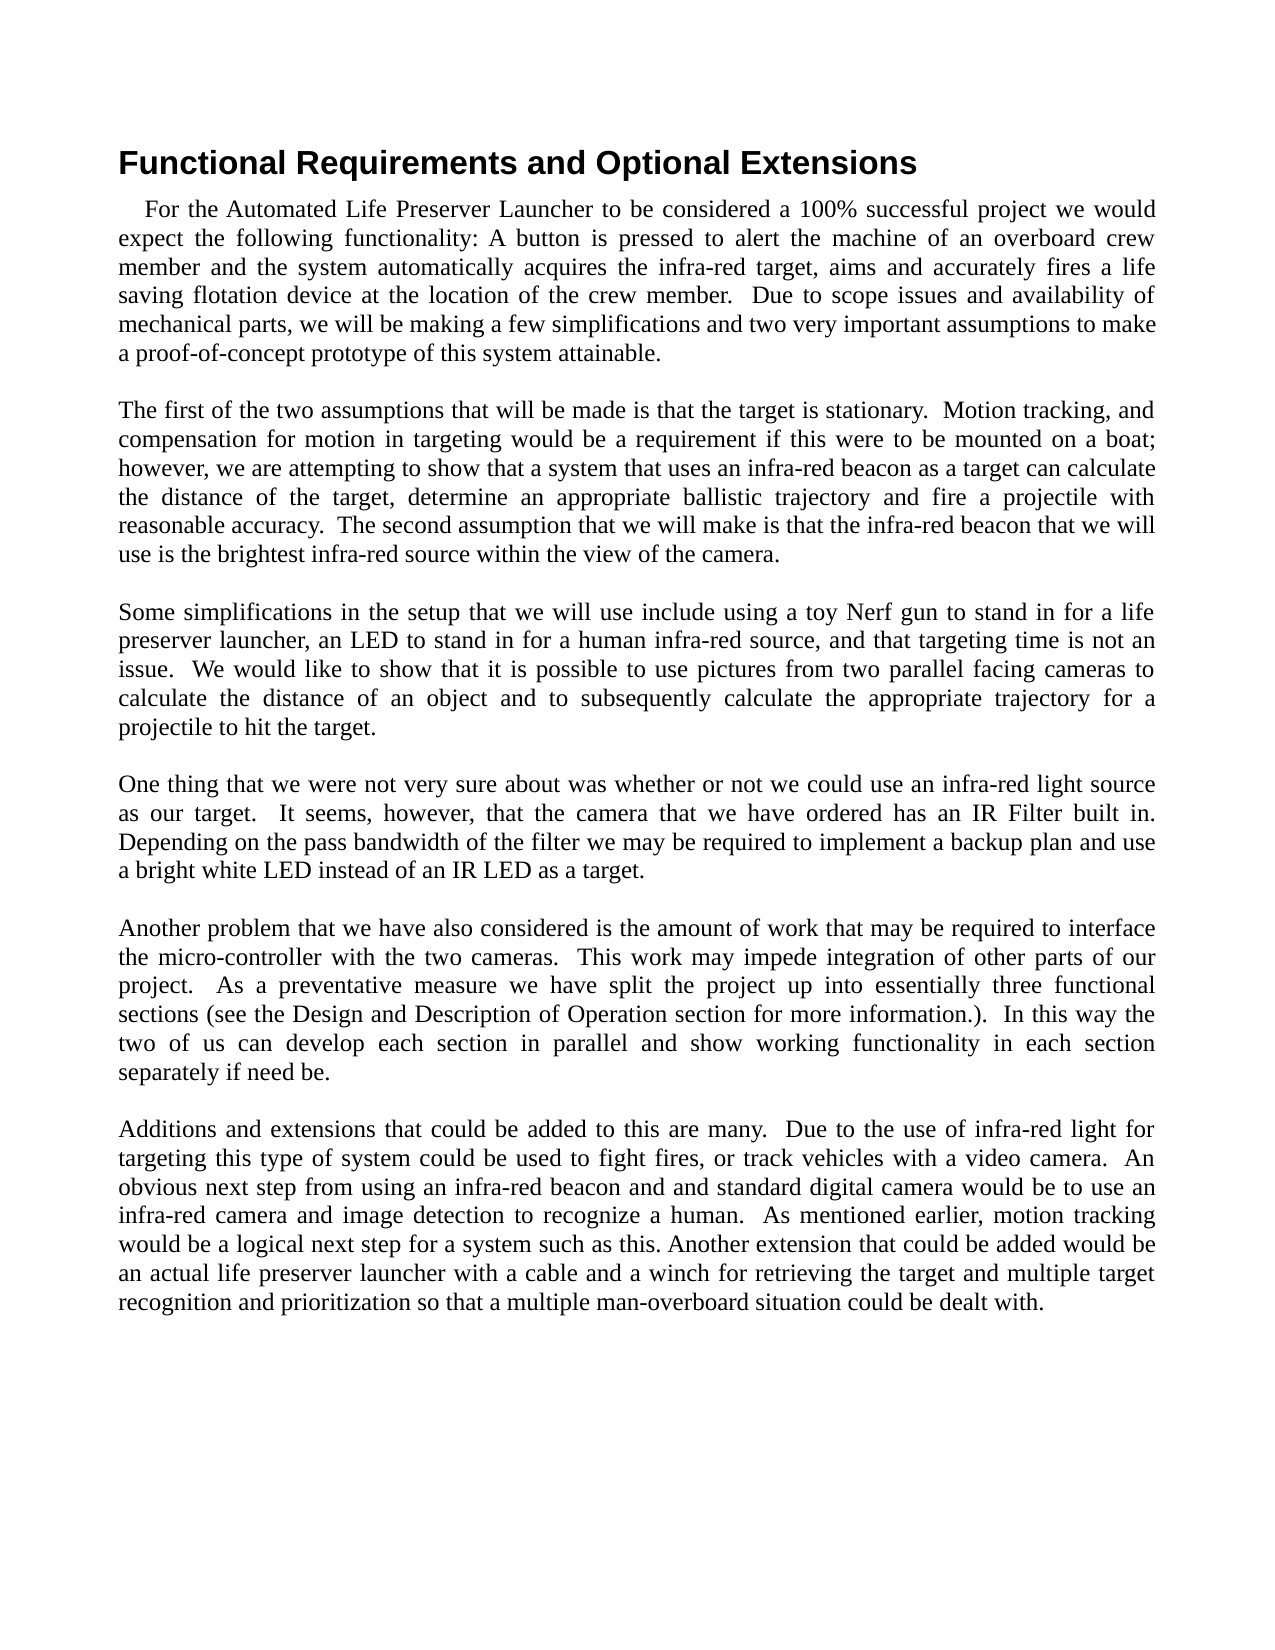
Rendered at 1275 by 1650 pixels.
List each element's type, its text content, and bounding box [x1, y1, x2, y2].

text Some simplifications in the setup that we will use include using a toy Nerf gun to stand in for a life preserver launcher, an LED to stand in for a human infra-red source, and that targeting time is not an issue. We would like to show that it is possible to use pictures from two parallel facing cameras to calculate the distance of an object and to subsequently calculate the appropriate trajectory for a projectile to hit the target. [118, 597, 1157, 740]
text The first of the two assumptions that will be made is that the target is stationary. Motion tracking, and compensation for motion in targeting would be a requirement if this were to be mounted on a boat; however, we are attempting to show that a system that uses an infra-red beacon as a target can calculate the distance of the target, determine an appropriate ballistic trajectory and fire a projectile with reasonable accuracy. The second assumption that we will make is that the infra-red beacon that we will use is the brightest infra-red source within the view of the camera. [118, 395, 1157, 568]
text Another problem that we have also considered is the amount of work that may be required to interface the micro-controller with the two cameras. This work may impede integration of other parts of our project. As a preventative measure we have split the project up into essentially three functional sections (see the Design and Description of Operation section for more information.). In this way the two of us can develop each section in parallel and show working functionality in each section separately if need be. [118, 913, 1157, 1085]
subtitle Functional Requirements and Optional Extensions [118, 143, 1157, 182]
text One thing that we were not very sure about was whether or not we could use an infra-red light source as our target. It seems, however, that the camera that we have ordered has an IR Filter built in. Depending on the pass bandwidth of the filter we may be required to implement a backup plan and use a bright white LED instead of an IR LED as a target. [118, 769, 1157, 884]
text Additions and extensions that could be added to this are many. Due to the use of infra-red light for targeting this type of system could be used to fight fires, or track vehicles with a video camera. An obvious next step from using an infra-red beacon and and standard digital camera would be to use an infra-red camera and image detection to recognize a human. As mentioned earlier, motion tracking would be a logical next step for a system such as this. Another extension that could be added would be an actual life preserver launcher with a cable and a winch for retrieving the target and multiple target recognition and prioritization so that a multiple man-overboard situation could be dealt with. [118, 1114, 1157, 1315]
text For the Automated Life Preserver Launcher to be considered a 100% successful project we would expect the following functionality: A button is pressed to alert the machine of an overboard crew member and the system automatically acquires the infra-red target, aims and accurately fires a life saving flotation device at the location of the crew member. Due to scope issues and availability of mechanical parts, we will be making a few simplifications and two very important assumptions to make a proof-of-concept prototype of this system attainable. [118, 194, 1157, 367]
